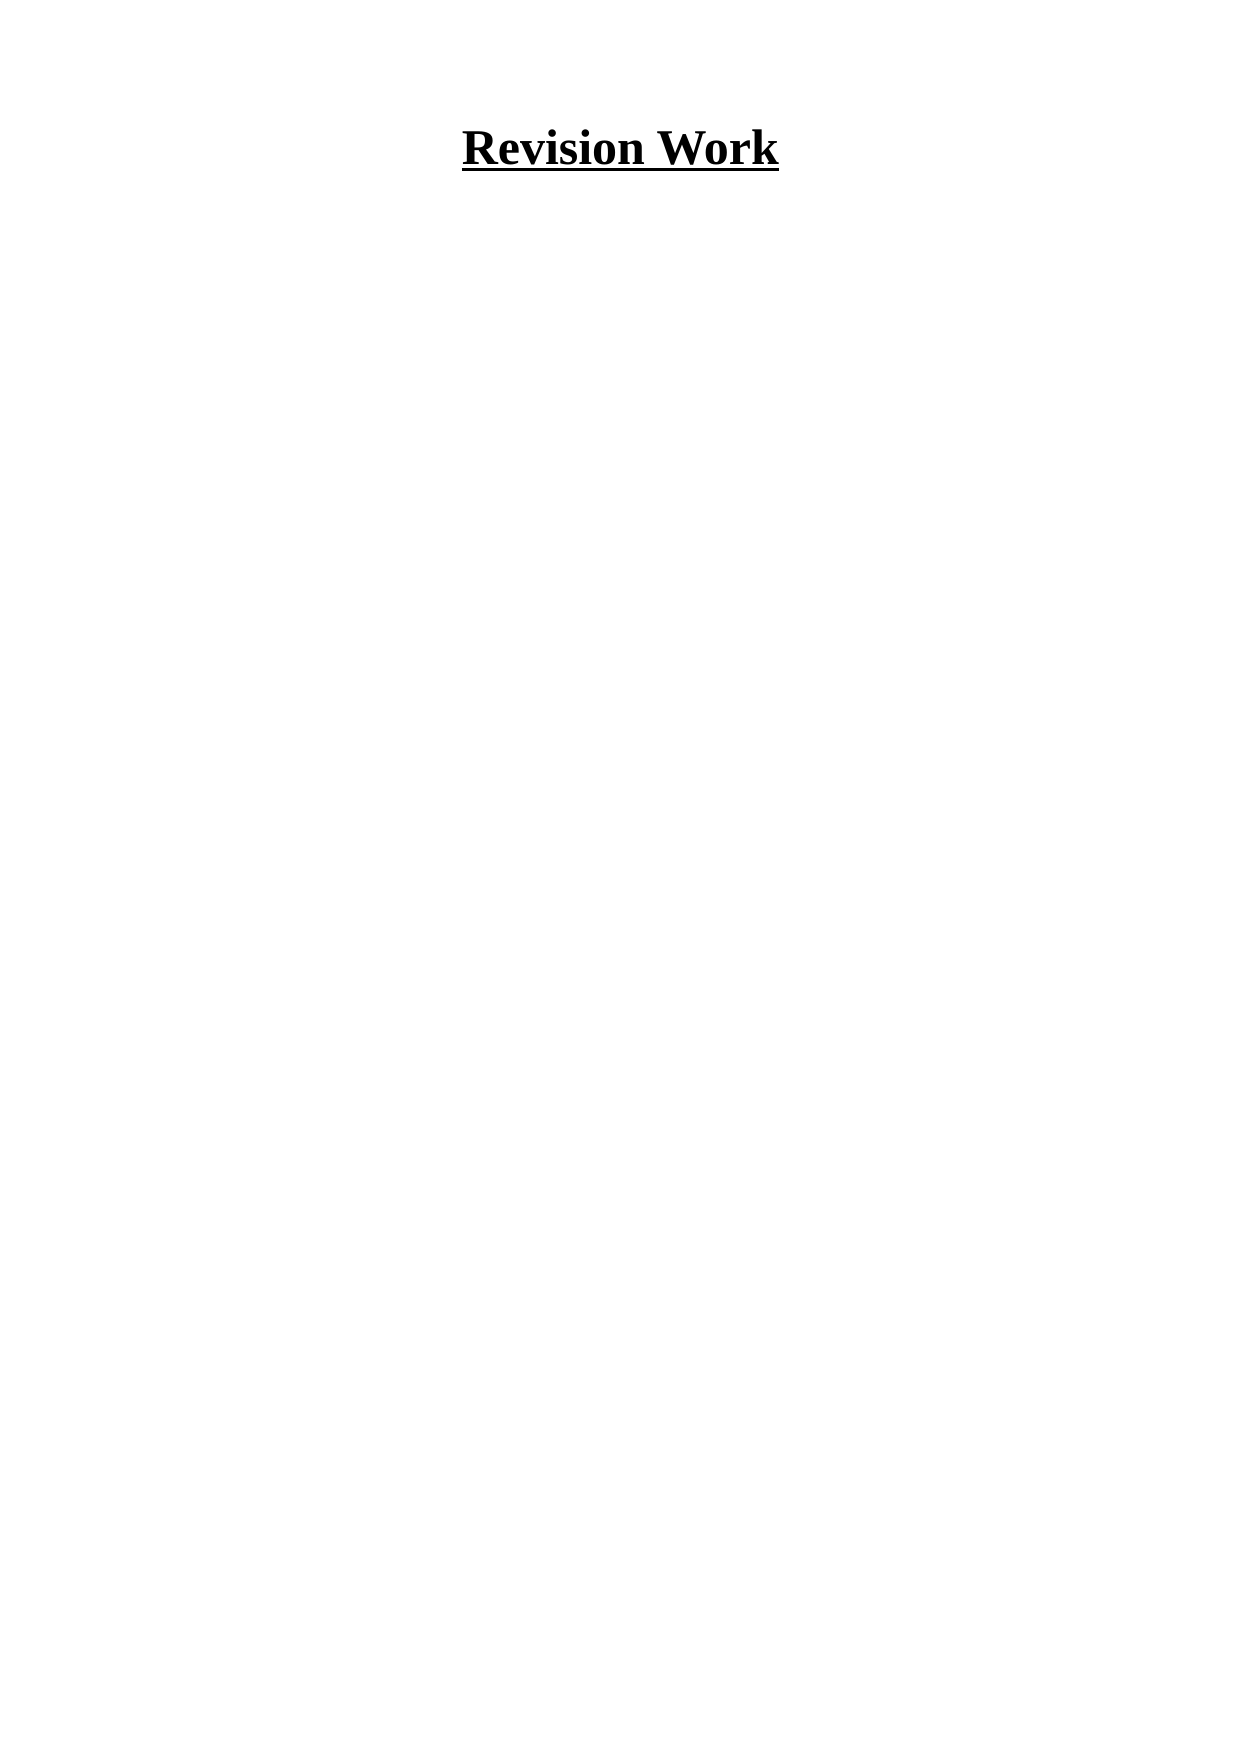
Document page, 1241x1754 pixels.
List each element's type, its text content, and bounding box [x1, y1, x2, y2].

text Revision Work [118, 118, 1122, 176]
